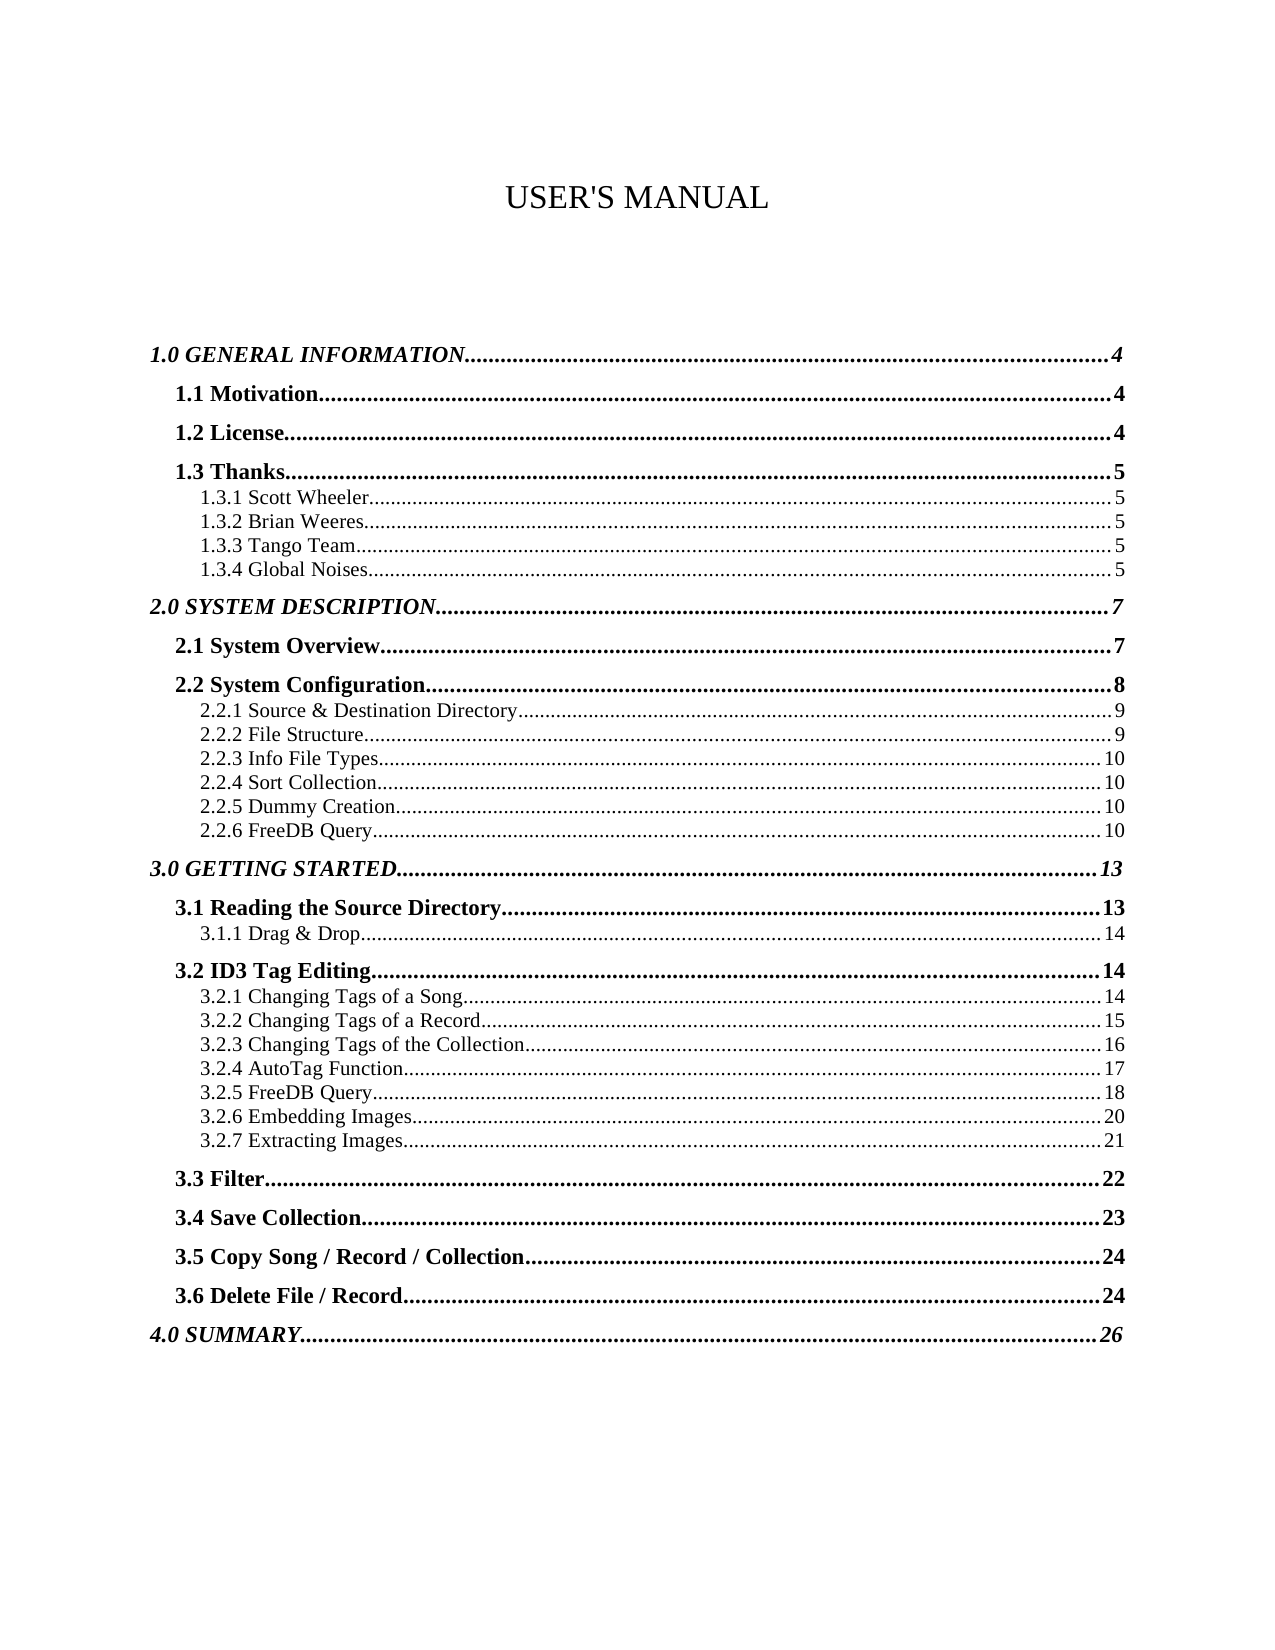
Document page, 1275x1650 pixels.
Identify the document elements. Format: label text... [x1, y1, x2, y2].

text 1.2 License 4 [175, 419, 1125, 445]
text 2.2.5 Dummy Creation 10 [200, 794, 1125, 818]
text 2.2.4 Sort Collection 10 [200, 770, 1125, 794]
text USER'S MANUAL [150, 177, 1125, 215]
text 3.5 Copy Song / Record / Collection 24 [175, 1243, 1125, 1269]
text 3.6 Delete File / Record 24 [175, 1282, 1125, 1308]
text 2.2.6 FreeDB Query 10 [200, 818, 1125, 842]
text 3.3 Filter 22 [175, 1164, 1125, 1191]
text 4.0 SUMMARY 26 [150, 1321, 1125, 1347]
text 3.2 ID3 Tag Editing 14 [175, 957, 1125, 983]
text 3.2.1 Changing Tags of a Song 14 [200, 983, 1125, 1008]
text 1.3 Thanks 5 [175, 458, 1125, 484]
text 2.2 System Configuration 8 [175, 671, 1125, 698]
text 3.2.5 FreeDB Query 18 [200, 1080, 1125, 1104]
text 1.3.1 Scott Wheeler 5 [200, 484, 1125, 508]
text 1.1 Motivation 4 [175, 380, 1125, 406]
text 3.1.1 Drag & Drop 14 [200, 920, 1125, 944]
text 3.2.4 AutoTag Function 17 [200, 1056, 1125, 1080]
text 1.3.2 Brian Weeres 5 [200, 508, 1125, 533]
text 2.1 System Overview 7 [175, 632, 1125, 659]
text 2.2.1 Source & Destination Directory 9 [200, 698, 1125, 722]
text 3.2.7 Extracting Images 21 [200, 1128, 1125, 1152]
text 2.2.3 Info File Types 10 [200, 746, 1125, 770]
text 1.3.4 Global Noises 5 [200, 557, 1125, 581]
text 2.2.2 File Structure 9 [200, 722, 1125, 746]
text 3.2.6 Embedding Images 20 [200, 1104, 1125, 1128]
text 3.2.3 Changing Tags of the Collection 16 [200, 1032, 1125, 1056]
text 3.2.2 Changing Tags of a Record 15 [200, 1008, 1125, 1032]
text 3.4 Save Collection 23 [175, 1203, 1125, 1230]
text 1.0 GENERAL INFORMATION 4 [150, 341, 1125, 367]
text 3.0 GETTING STARTED 13 [150, 855, 1125, 881]
text 1.3.3 Tango Team 5 [200, 533, 1125, 557]
text 2.0 SYSTEM DESCRIPTION 7 [150, 593, 1125, 620]
text 3.1 Reading the Source Directory 13 [175, 894, 1125, 920]
